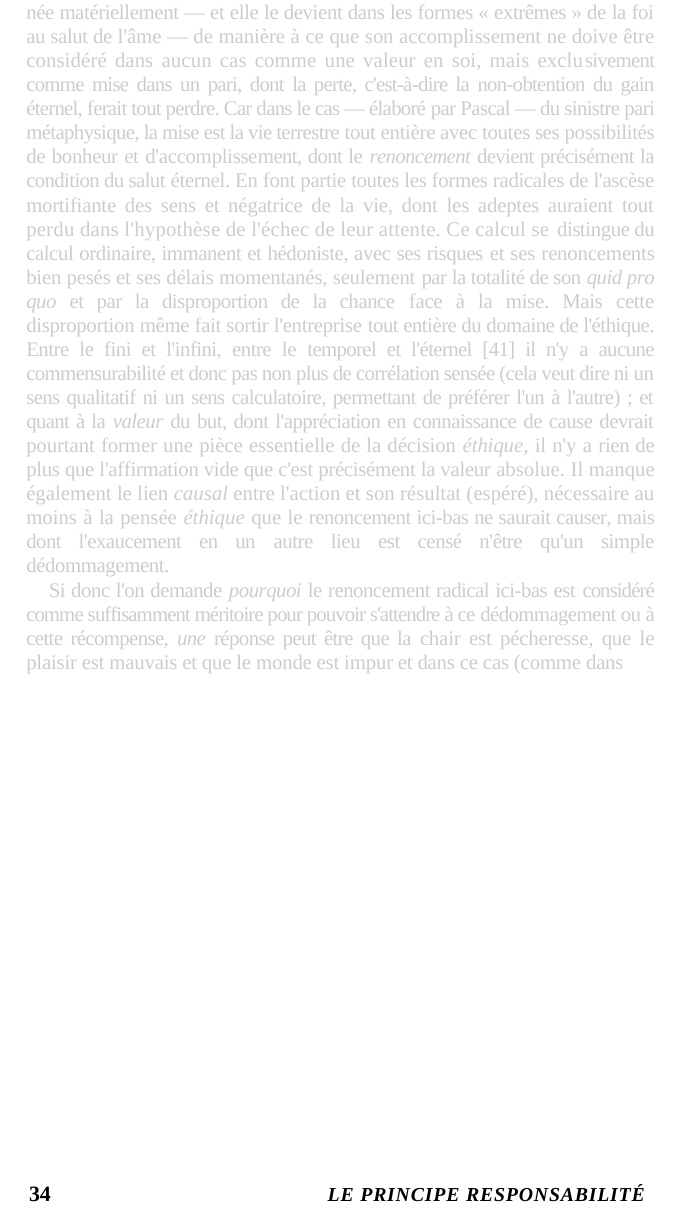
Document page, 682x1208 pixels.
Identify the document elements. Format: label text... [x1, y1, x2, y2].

text Si donc l'on demande pourquoi le renoncement radical ici-bas est considéré comme suffisamment méritoire pour pouvoir s'attendre à ce dédommagement ou à cette récompense, une réponse peut être que la chair est pécheresse, que le plaisir est mauvais et que le monde est impur et dans ce cas (comme dans [26, 577, 655, 674]
text 34 LE PRINCIPE RESPONSABILITÉ [29, 1181, 659, 1206]
text née matériellement — et elle le devient dans les formes « extrêmes » de la foi au salut de l'âme — de manière à ce que son accomplissement ne doive être considéré dans aucun cas comme une valeur en soi, mais exclu­sivement comme mise dans un pari, dont la perte, c'est-à-dire la non-obtention du gain éternel, ferait tout perdre. Car dans le cas — élaboré par Pascal — du sinistre pari métaphysique, la mise est la vie terrestre tout entière avec toutes ses possibilités de bonheur et d'accomplisse­ment, dont le renoncement devient précisément la condition du salut éternel. En font partie toutes les formes radicales de l'ascèse morti­fiante des sens et négatrice de la vie, dont les adeptes auraient tout perdu dans l'hypothèse de l'échec de leur attente. Ce calcul se distingue du calcul ordinaire, immanent et hédoniste, avec ses risques et ses renoncements bien pesés et ses délais momentanés, seulement par la totalité de son quid pro quo et par la disproportion de la chance face à la mise. Mais cette disproportion même fait sortir l'entreprise tout entière du domaine de l'éthique. Entre le fini et l'infini, entre le temporel et l'éternel [41] il n'y a aucune commensurabilité et donc pas non plus de corrélation sensée (cela veut dire ni un sens qualitatif ni un sens calculatoire, permettant de préférer l'un à l'autre) ; et quant à la valeur du but, dont l'appréciation en connaissance de cause devrait pourtant former une pièce essentielle de la décision éthique, il n'y a rien de plus que l'affirmation vide que c'est précisément la valeur absolue. Il manque également le lien causal entre l'action et son résultat (espéré), nécessaire au moins à la pensée éthique que le renoncement ici-bas ne saurait causer, mais dont l'exaucement en un autre lieu est censé n'être qu'un simple dédommagement. [26, 0, 655, 577]
